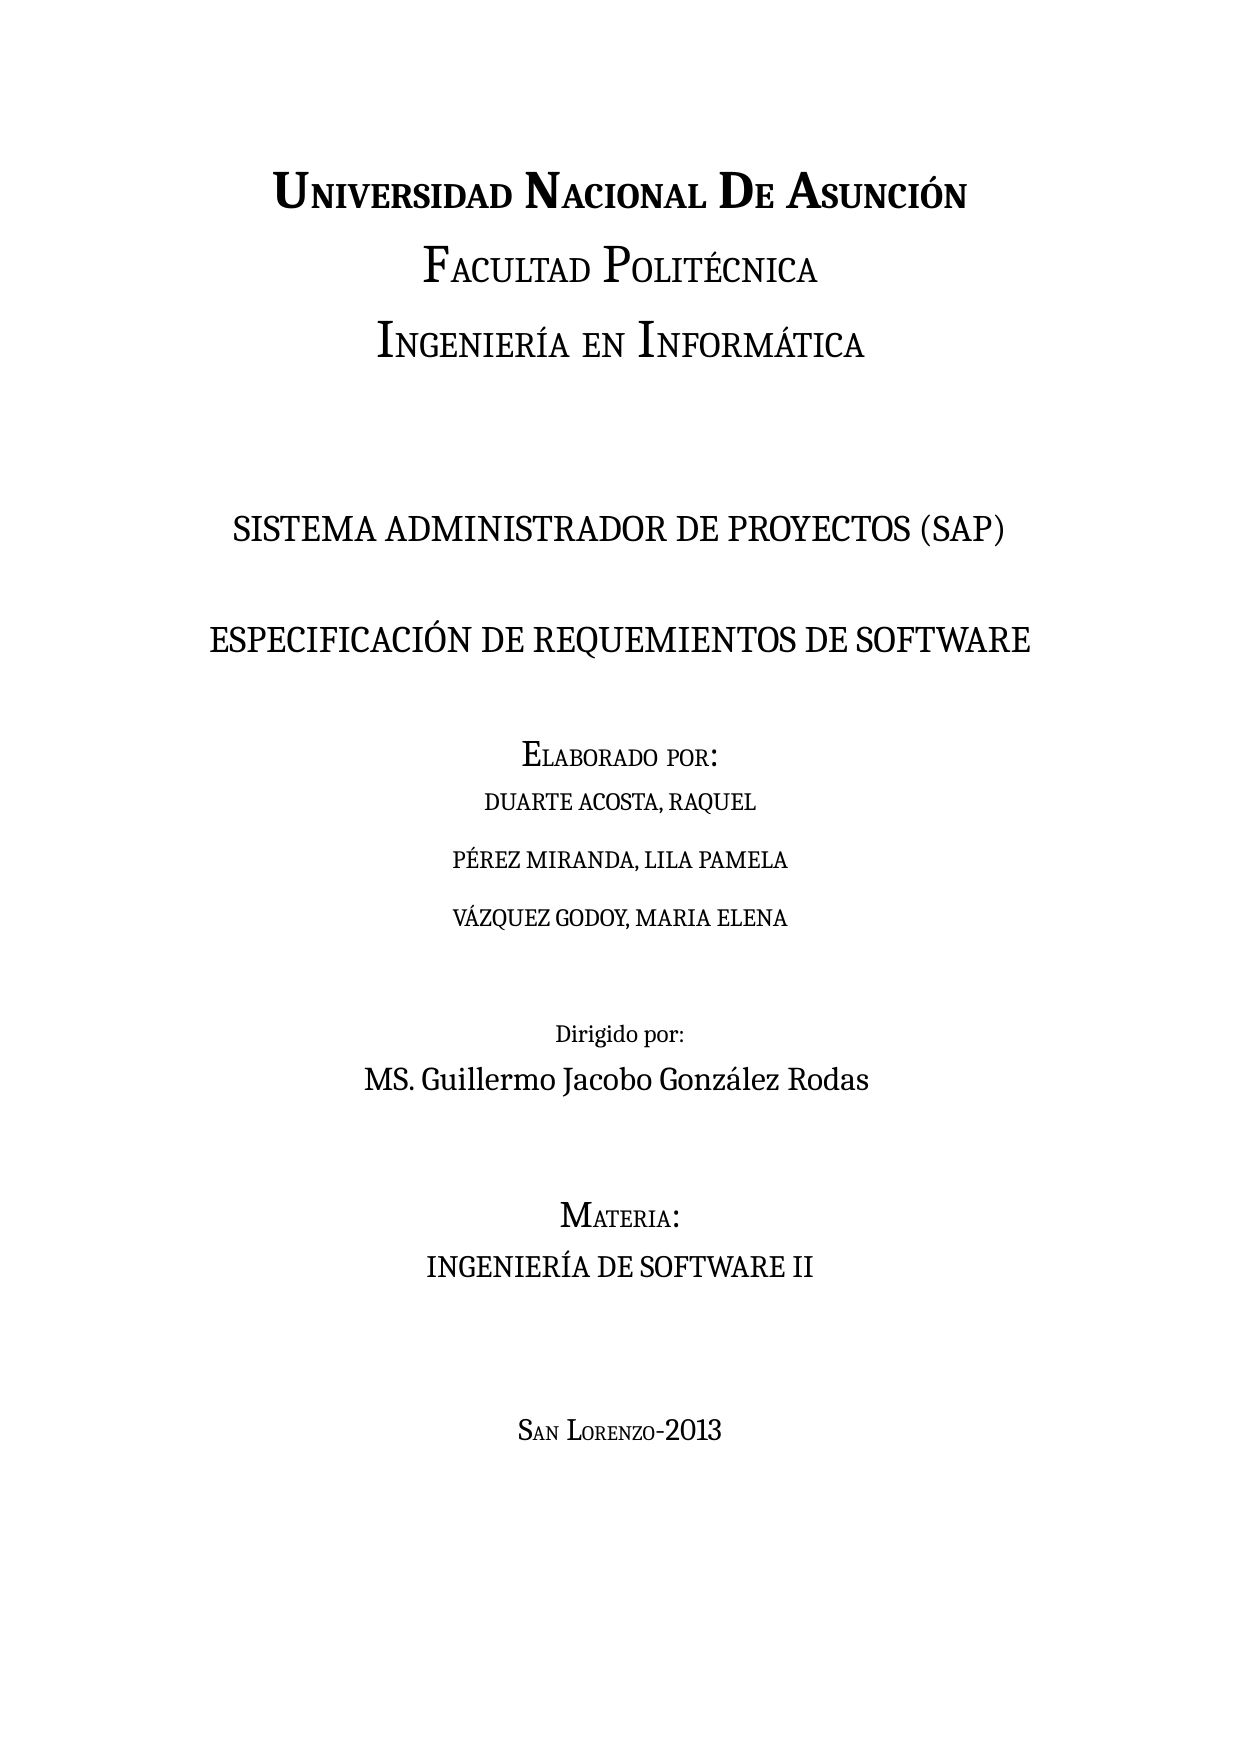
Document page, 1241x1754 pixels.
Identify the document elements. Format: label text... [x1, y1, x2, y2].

text Materia: [118, 1194, 1122, 1237]
text SISTEMA ADMINISTRADOR DE PROYECTOS (SAP) [118, 507, 1122, 551]
text INGENIERÍA DE SOFTWARE II [118, 1250, 1122, 1286]
text ESPECIFICACIÓN DE REQUEMIENTOS DE SOFTWARE [118, 619, 1122, 662]
text MS. Guillermo Jacobo González Rodas [118, 1061, 1122, 1099]
text Facultad Politécnica [118, 234, 1122, 296]
text Ingeniería en Informática [118, 309, 1122, 371]
text Elaborado por: [118, 732, 1122, 775]
text VÁZQUEZ GODOY, MARIA ELENA [118, 904, 1122, 932]
text DUARTE ACOSTA, RAQUEL [118, 788, 1122, 817]
text PÉREZ MIRANDA, LILA PAMELA [118, 846, 1122, 874]
text Dirigido por: [118, 1019, 1122, 1048]
text Universidad Nacional De Asunción [118, 159, 1122, 222]
text San Lorenzo-2013 [118, 1412, 1122, 1448]
